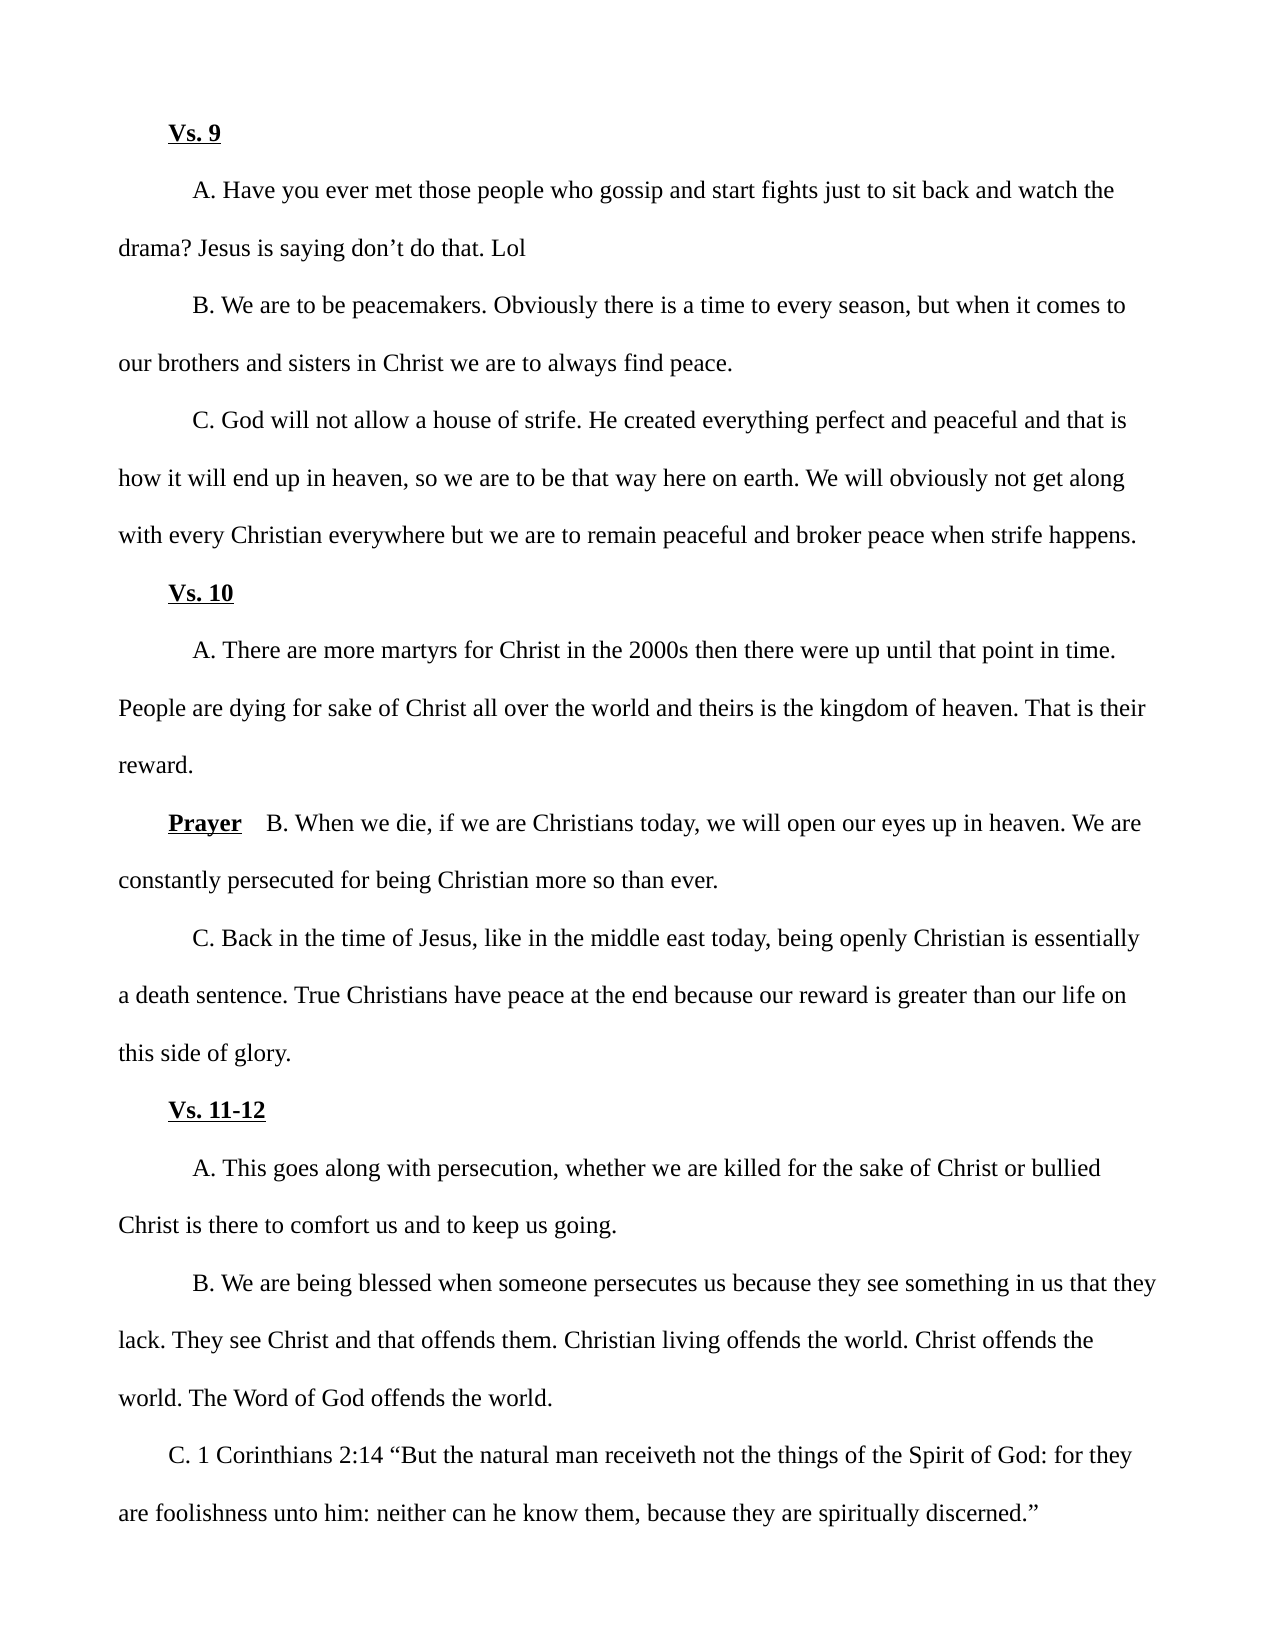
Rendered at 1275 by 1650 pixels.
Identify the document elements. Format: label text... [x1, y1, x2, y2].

text B. We are being blessed when someone persecutes us because they see something in us that they lack. They see Christ and that offends them. Christian living offends the world. Christ offends the world. The Word of God offends the world. [118, 1268, 1157, 1412]
text Prayer B. When we die, if we are Christians today, we will open our eyes up in heaven. We are constantly persecuted for being Christian more so than ever. [118, 808, 1157, 894]
text Vs. 10 [118, 578, 1157, 607]
text Vs. 9 [118, 118, 1157, 147]
text A. This goes along with persecution, whether we are killed for the sake of Christ or bullied Christ is there to comfort us and to keep us going. [118, 1153, 1157, 1239]
text A. There are more martyrs for Christ in the 2000s then there were up until that point in time. People are dying for sake of Christ all over the world and theirs is the kingdom of heaven. That is their reward. [118, 636, 1157, 779]
text C. Back in the time of Jesus, like in the middle east today, being openly Christian is essentially a death sentence. True Christians have peace at the end because our reward is greater than our life on this side of glory. [118, 923, 1157, 1067]
text A. Have you ever met those people who gossip and start fights just to sit back and watch the drama? Jesus is saying don’t do that. Lol [118, 176, 1157, 262]
text Vs. 11-12 [118, 1096, 1157, 1124]
text C. God will not allow a house of strife. He created everything perfect and peaceful and that is how it will end up in heaven, so we are to be that way here on earth. We will obviously not get along with every Christian everywhere but we are to remain peaceful and broker peace when strife happens. [118, 406, 1157, 549]
text C. 1 Corinthians 2:14 “But the natural man receiveth not the things of the Spirit of God: for they are foolishness unto him: neither can he know them, because they are spiritually discerned.” [118, 1441, 1157, 1527]
text B. We are to be peacemakers. Obviously there is a time to every season, but when it comes to our brothers and sisters in Christ we are to always find peace. [118, 291, 1157, 377]
